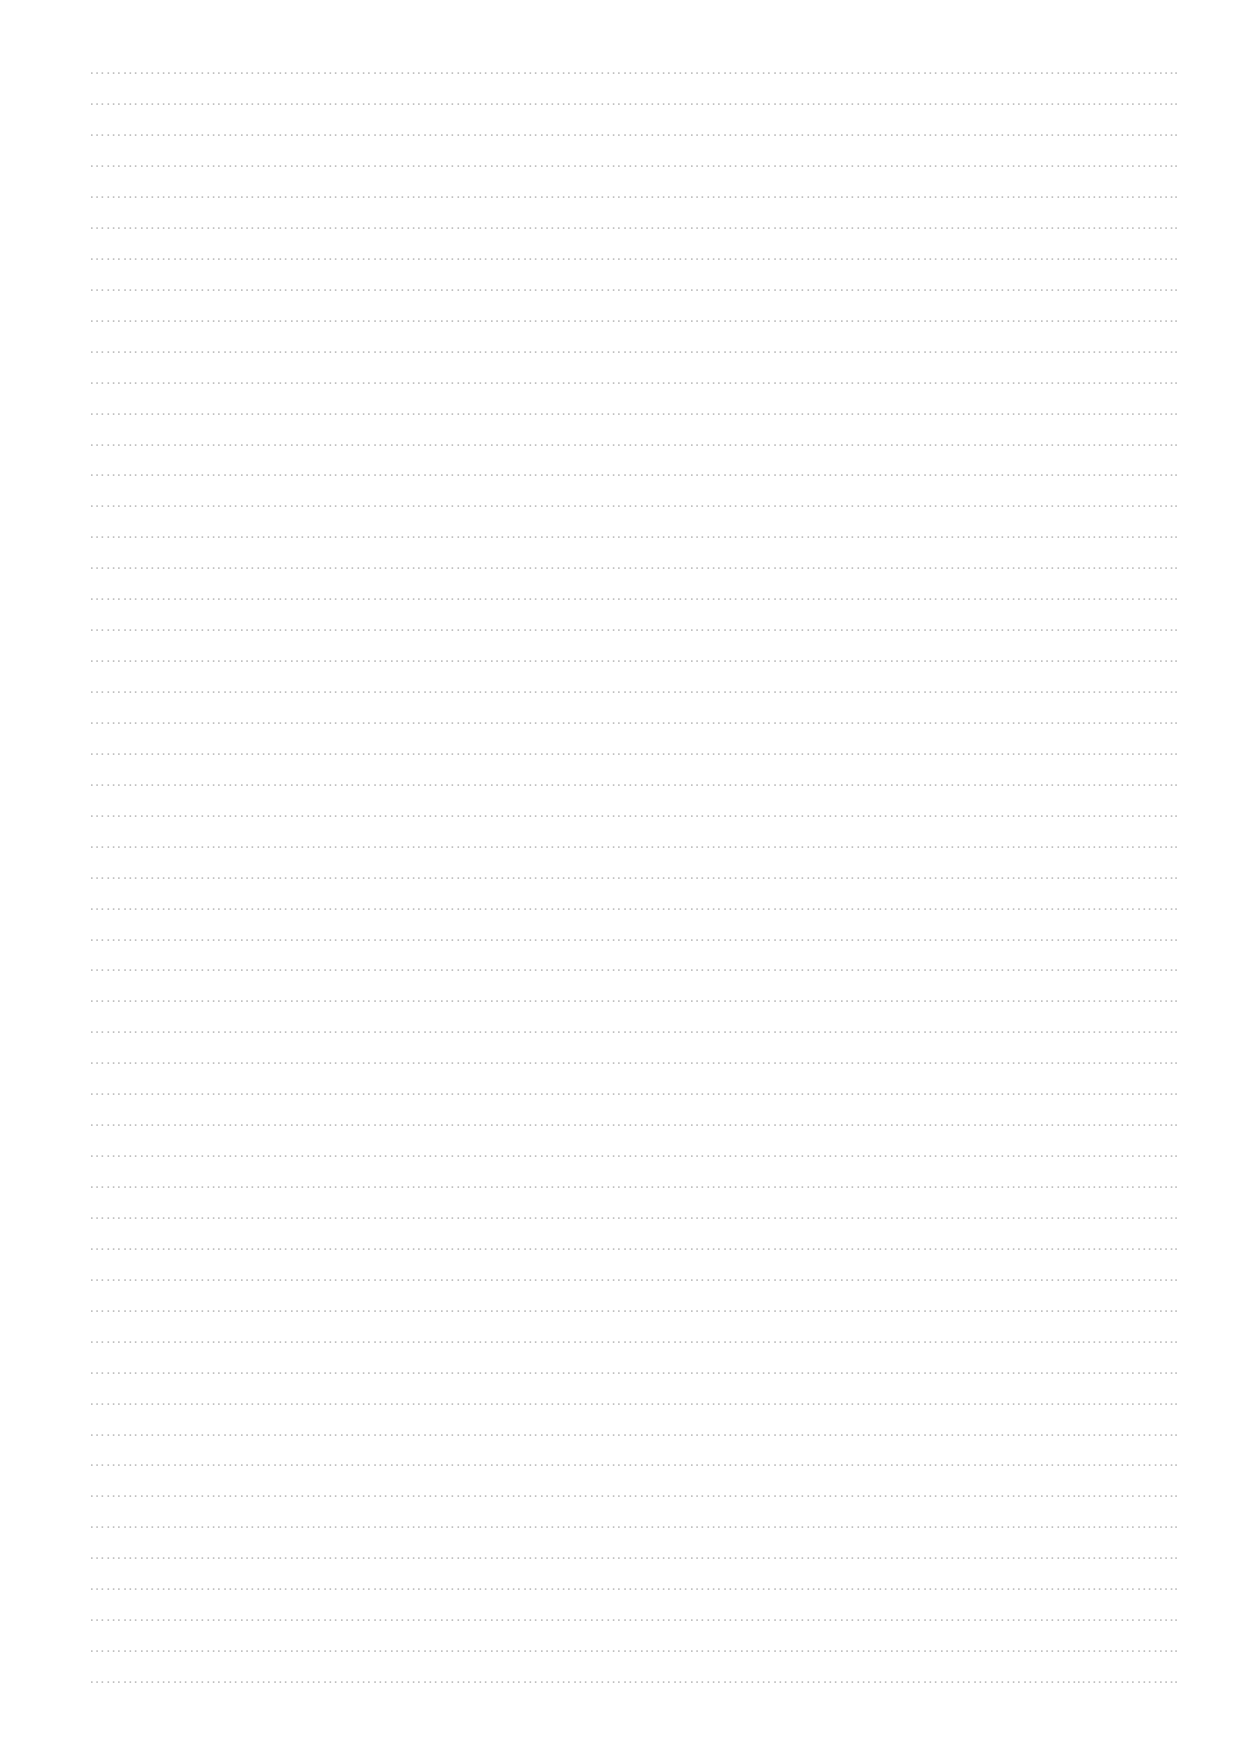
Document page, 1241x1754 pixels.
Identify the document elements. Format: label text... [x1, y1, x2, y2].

text ……………………………………………………………………………………………………………………………………………………………...…………….. [88, 214, 1181, 233]
text ……………………………………………………………………………………………………………………………………………………………...…………….. [88, 152, 1181, 171]
text ……………………………………………………………………………………………………………………………………………………………...…………….. [88, 802, 1181, 821]
text ……………………………………………………………………………………………………………………………………………………………...…………….. [88, 1668, 1181, 1687]
text ……………………………………………………………………………………………………………………………………………………………...…………….. [88, 307, 1181, 326]
text ……………………………………………………………………………………………………………………………………………………………...…………….. [88, 1606, 1181, 1625]
text ……………………………………………………………………………………………………………………………………………………………...…………….. [88, 647, 1181, 666]
text ……………………………………………………………………………………………………………………………………………………………...…………….. [88, 832, 1181, 852]
text ……………………………………………………………………………………………………………………………………………………………...…………….. [88, 1451, 1181, 1470]
text ……………………………………………………………………………………………………………………………………………………………...…………….. [88, 678, 1181, 697]
text ……………………………………………………………………………………………………………………………………………………………...…………….. [88, 430, 1181, 449]
text ……………………………………………………………………………………………………………………………………………………………...…………….. [88, 987, 1181, 1006]
text ……………………………………………………………………………………………………………………………………………………………...…………….. [88, 1575, 1181, 1594]
text ……………………………………………………………………………………………………………………………………………………………...…………….. [88, 1513, 1181, 1532]
text ……………………………………………………………………………………………………………………………………………………………...…………….. [88, 1482, 1181, 1501]
text ……………………………………………………………………………………………………………………………………………………………...…………….. [88, 59, 1181, 78]
text ……………………………………………………………………………………………………………………………………………………………...…………….. [88, 1018, 1181, 1037]
text ……………………………………………………………………………………………………………………………………………………………...…………….. [88, 1358, 1181, 1378]
text ……………………………………………………………………………………………………………………………………………………………...…………….. [88, 1297, 1181, 1316]
text ……………………………………………………………………………………………………………………………………………………………...…………….. [88, 1544, 1181, 1563]
text ……………………………………………………………………………………………………………………………………………………………...…………….. [88, 771, 1181, 790]
text ……………………………………………………………………………………………………………………………………………………………...…………….. [88, 1420, 1181, 1439]
text ……………………………………………………………………………………………………………………………………………………………...…………….. [88, 523, 1181, 542]
text ……………………………………………………………………………………………………………………………………………………………...…………….. [88, 585, 1181, 604]
text ……………………………………………………………………………………………………………………………………………………………...…………….. [88, 276, 1181, 295]
text ……………………………………………………………………………………………………………………………………………………………...…………….. [88, 121, 1181, 140]
text ……………………………………………………………………………………………………………………………………………………………...…………….. [88, 1204, 1181, 1223]
text ……………………………………………………………………………………………………………………………………………………………...…………….. [88, 863, 1181, 883]
text ……………………………………………………………………………………………………………………………………………………………...…………….. [88, 1173, 1181, 1192]
text ……………………………………………………………………………………………………………………………………………………………...…………….. [88, 709, 1181, 728]
text ……………………………………………………………………………………………………………………………………………………………...…………….. [88, 956, 1181, 975]
text ……………………………………………………………………………………………………………………………………………………………...…………….. [88, 1327, 1181, 1347]
text ……………………………………………………………………………………………………………………………………………………………...…………….. [88, 1637, 1181, 1656]
text ……………………………………………………………………………………………………………………………………………………………...…………….. [88, 554, 1181, 573]
text ……………………………………………………………………………………………………………………………………………………………...…………….. [88, 925, 1181, 944]
text ……………………………………………………………………………………………………………………………………………………………...…………….. [88, 1266, 1181, 1285]
text ……………………………………………………………………………………………………………………………………………………………...…………….. [88, 183, 1181, 202]
text ……………………………………………………………………………………………………………………………………………………………...…………….. [88, 1389, 1181, 1408]
text ……………………………………………………………………………………………………………………………………………………………...…………….. [88, 337, 1181, 357]
text ……………………………………………………………………………………………………………………………………………………………...…………….. [88, 399, 1181, 418]
text ……………………………………………………………………………………………………………………………………………………………...…………….. [88, 1142, 1181, 1161]
text ……………………………………………………………………………………………………………………………………………………………...…………….. [88, 368, 1181, 388]
text ……………………………………………………………………………………………………………………………………………………………...…………….. [88, 492, 1181, 511]
text ……………………………………………………………………………………………………………………………………………………………...…………….. [88, 740, 1181, 759]
text ……………………………………………………………………………………………………………………………………………………………...…………….. [88, 1111, 1181, 1130]
text ……………………………………………………………………………………………………………………………………………………………...…………….. [88, 90, 1181, 109]
text ……………………………………………………………………………………………………………………………………………………………...…………….. [88, 616, 1181, 635]
text ……………………………………………………………………………………………………………………………………………………………...…………….. [88, 1235, 1181, 1254]
text ……………………………………………………………………………………………………………………………………………………………...…………….. [88, 1080, 1181, 1099]
text ……………………………………………………………………………………………………………………………………………………………...…………….. [88, 461, 1181, 480]
text ……………………………………………………………………………………………………………………………………………………………...…………….. [88, 245, 1181, 264]
text ……………………………………………………………………………………………………………………………………………………………...…………….. [88, 1049, 1181, 1068]
text ……………………………………………………………………………………………………………………………………………………………...…………….. [88, 894, 1181, 913]
